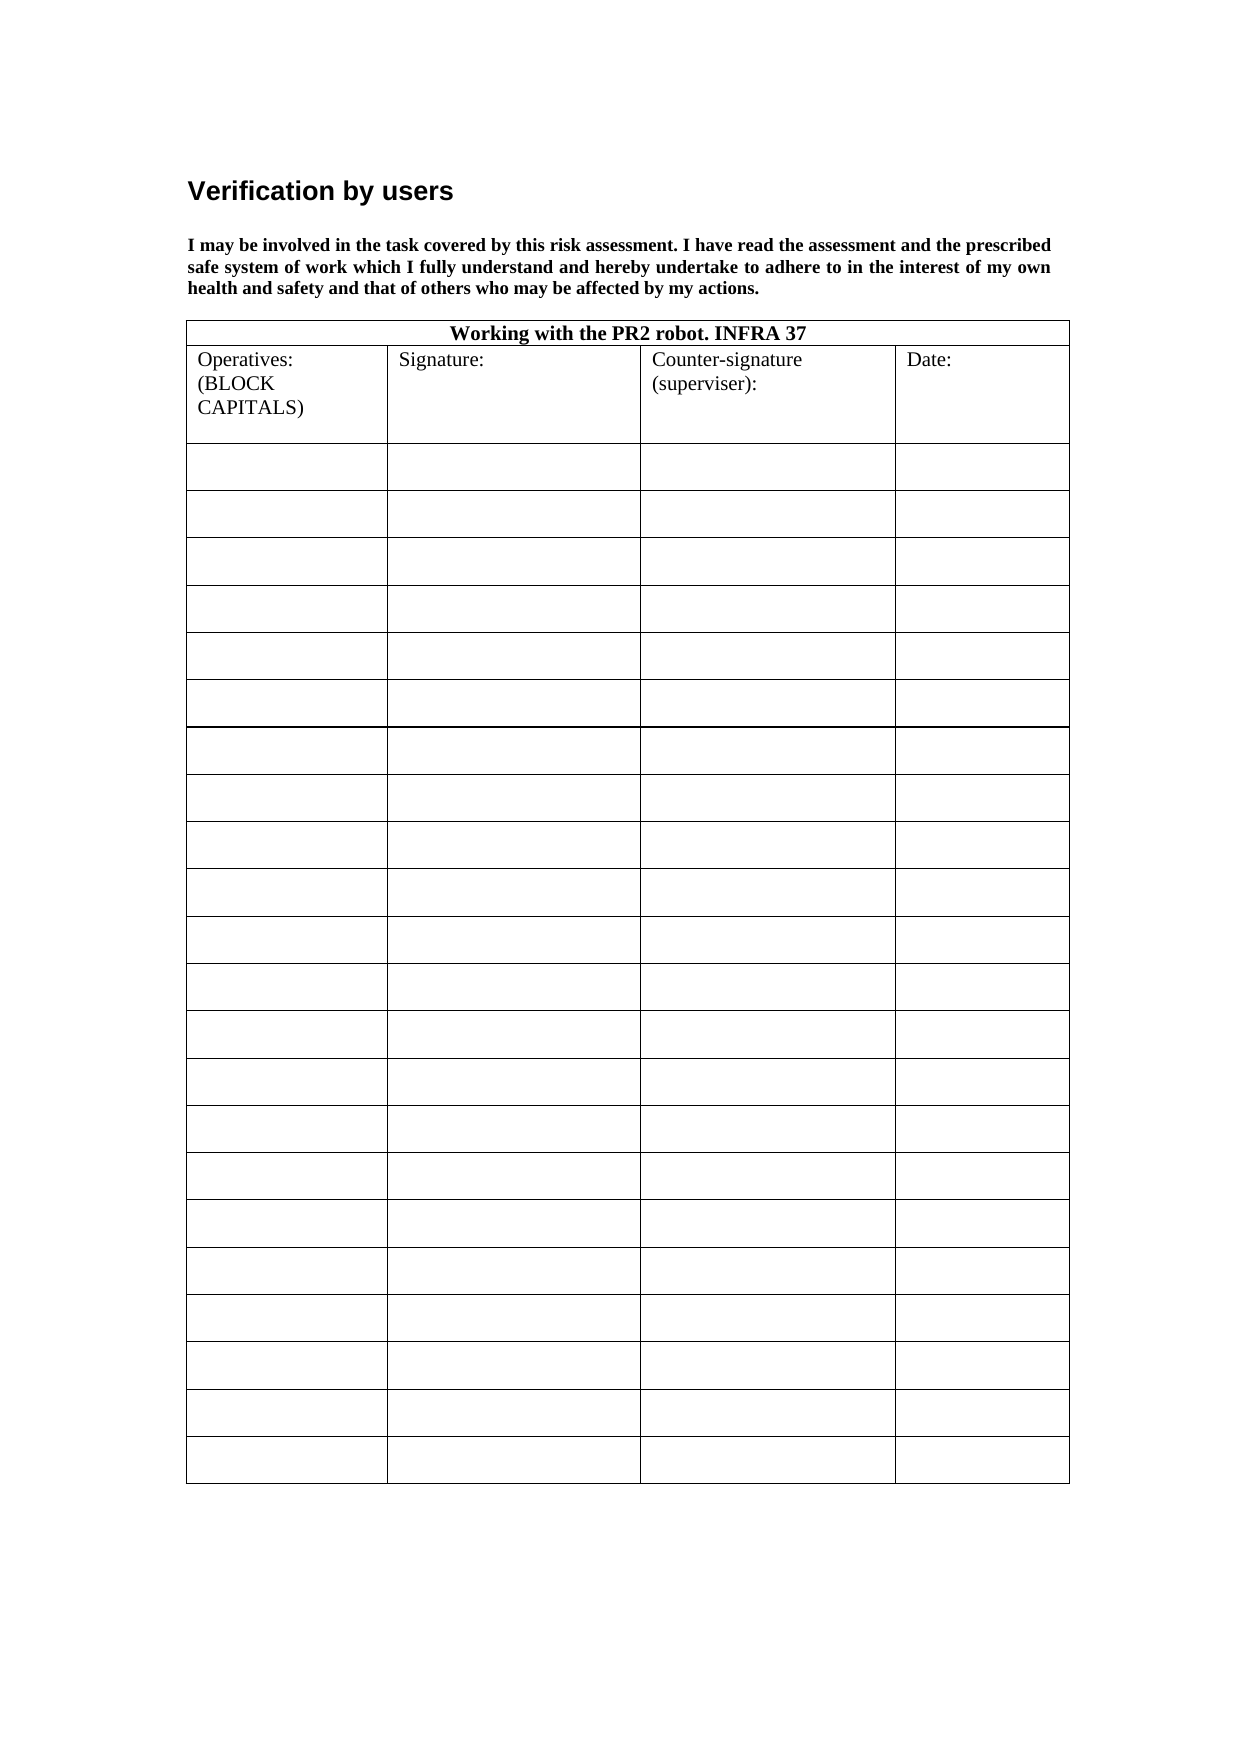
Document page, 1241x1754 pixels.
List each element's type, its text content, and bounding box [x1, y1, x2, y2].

table_cell [896, 1390, 1069, 1436]
table_cell [641, 680, 895, 726]
table_cell [641, 964, 895, 1010]
table_cell [388, 917, 640, 963]
table_cell [641, 1342, 895, 1388]
table_cell [641, 1390, 895, 1436]
table_cell Counter-signature (superviser): [641, 346, 895, 443]
table_cell [641, 1153, 895, 1199]
table_cell [388, 586, 640, 632]
table_cell [187, 491, 387, 537]
table_cell [641, 1011, 895, 1057]
table_cell [896, 586, 1069, 632]
table_cell [388, 1011, 640, 1057]
table_cell [187, 1106, 387, 1152]
table_cell [896, 1153, 1069, 1199]
table_cell [187, 1059, 387, 1105]
table_cell [187, 1011, 387, 1057]
table_cell [187, 586, 387, 632]
table_cell [187, 1200, 387, 1247]
table_cell [187, 1437, 387, 1483]
table_cell [896, 444, 1069, 490]
table_cell [388, 491, 640, 537]
table_cell [896, 538, 1069, 584]
table_cell [388, 1342, 640, 1388]
table_cell [896, 917, 1069, 963]
text I may be involved in the task covered by this risk assessment. I have read the assessment and the prescribed safe system of work which I fully understand and hereby undertake to adhere to in the interest of my own health and safety and that of others who may be affected by my actions. [187, 234, 1053, 299]
table_cell [388, 1248, 640, 1294]
table_cell [388, 538, 640, 584]
table_cell Signature: [388, 346, 640, 443]
table_cell [896, 633, 1069, 679]
table_cell [896, 728, 1069, 774]
table_cell [641, 1059, 895, 1105]
table_cell [187, 1342, 387, 1388]
table_cell [187, 1153, 387, 1199]
table_cell [187, 917, 387, 963]
table_cell [641, 728, 895, 774]
table_cell [896, 775, 1069, 821]
table_cell [896, 822, 1069, 868]
table_header Working with the PR2 robot. INFRA 37 [187, 321, 1069, 345]
table_cell [641, 538, 895, 584]
table_cell [896, 869, 1069, 916]
table_cell [641, 444, 895, 490]
table_cell [641, 633, 895, 679]
table_cell [388, 1153, 640, 1199]
table_cell [896, 491, 1069, 537]
table_cell [388, 1390, 640, 1436]
table_cell [388, 680, 640, 726]
table_cell [187, 633, 387, 679]
table_cell [187, 775, 387, 821]
table_cell [187, 728, 387, 774]
table_cell [896, 680, 1069, 726]
table_cell [641, 775, 895, 821]
table_cell [641, 491, 895, 537]
table_cell Date: [896, 346, 1069, 443]
table_cell [388, 1295, 640, 1341]
table_cell [388, 1200, 640, 1247]
table_cell [388, 728, 640, 774]
table_cell [896, 1437, 1069, 1483]
table_cell [388, 444, 640, 490]
table_cell [388, 775, 640, 821]
table_cell [896, 1011, 1069, 1057]
table_cell [388, 1106, 640, 1152]
table_cell [896, 1295, 1069, 1341]
table_cell [641, 1248, 895, 1294]
table_cell [187, 538, 387, 584]
table_cell [187, 964, 387, 1010]
table_cell [388, 964, 640, 1010]
table_cell [641, 586, 895, 632]
table_cell [187, 680, 387, 726]
table_cell [388, 822, 640, 868]
table_cell [896, 1059, 1069, 1105]
table_cell Operatives: (BLOCK CAPITALS) [187, 346, 387, 443]
table_cell [388, 869, 640, 916]
table_cell [388, 1437, 640, 1483]
table_cell [187, 444, 387, 490]
table_cell [896, 1248, 1069, 1294]
table_cell [641, 917, 895, 963]
table_cell [641, 1200, 895, 1247]
table_cell [388, 1059, 640, 1105]
table_cell [896, 964, 1069, 1010]
table_cell [187, 1248, 387, 1294]
table_cell [896, 1200, 1069, 1247]
subtitle Verification by users [187, 175, 1053, 206]
table_cell [641, 1106, 895, 1152]
table_cell [896, 1342, 1069, 1388]
table_cell [187, 822, 387, 868]
table_cell [641, 822, 895, 868]
table_cell [641, 1437, 895, 1483]
table_cell [641, 1295, 895, 1341]
table_cell [388, 633, 640, 679]
table_cell [187, 1390, 387, 1436]
table_cell [896, 1106, 1069, 1152]
table_cell [187, 1295, 387, 1341]
table_cell [641, 869, 895, 916]
table_cell [187, 869, 387, 916]
